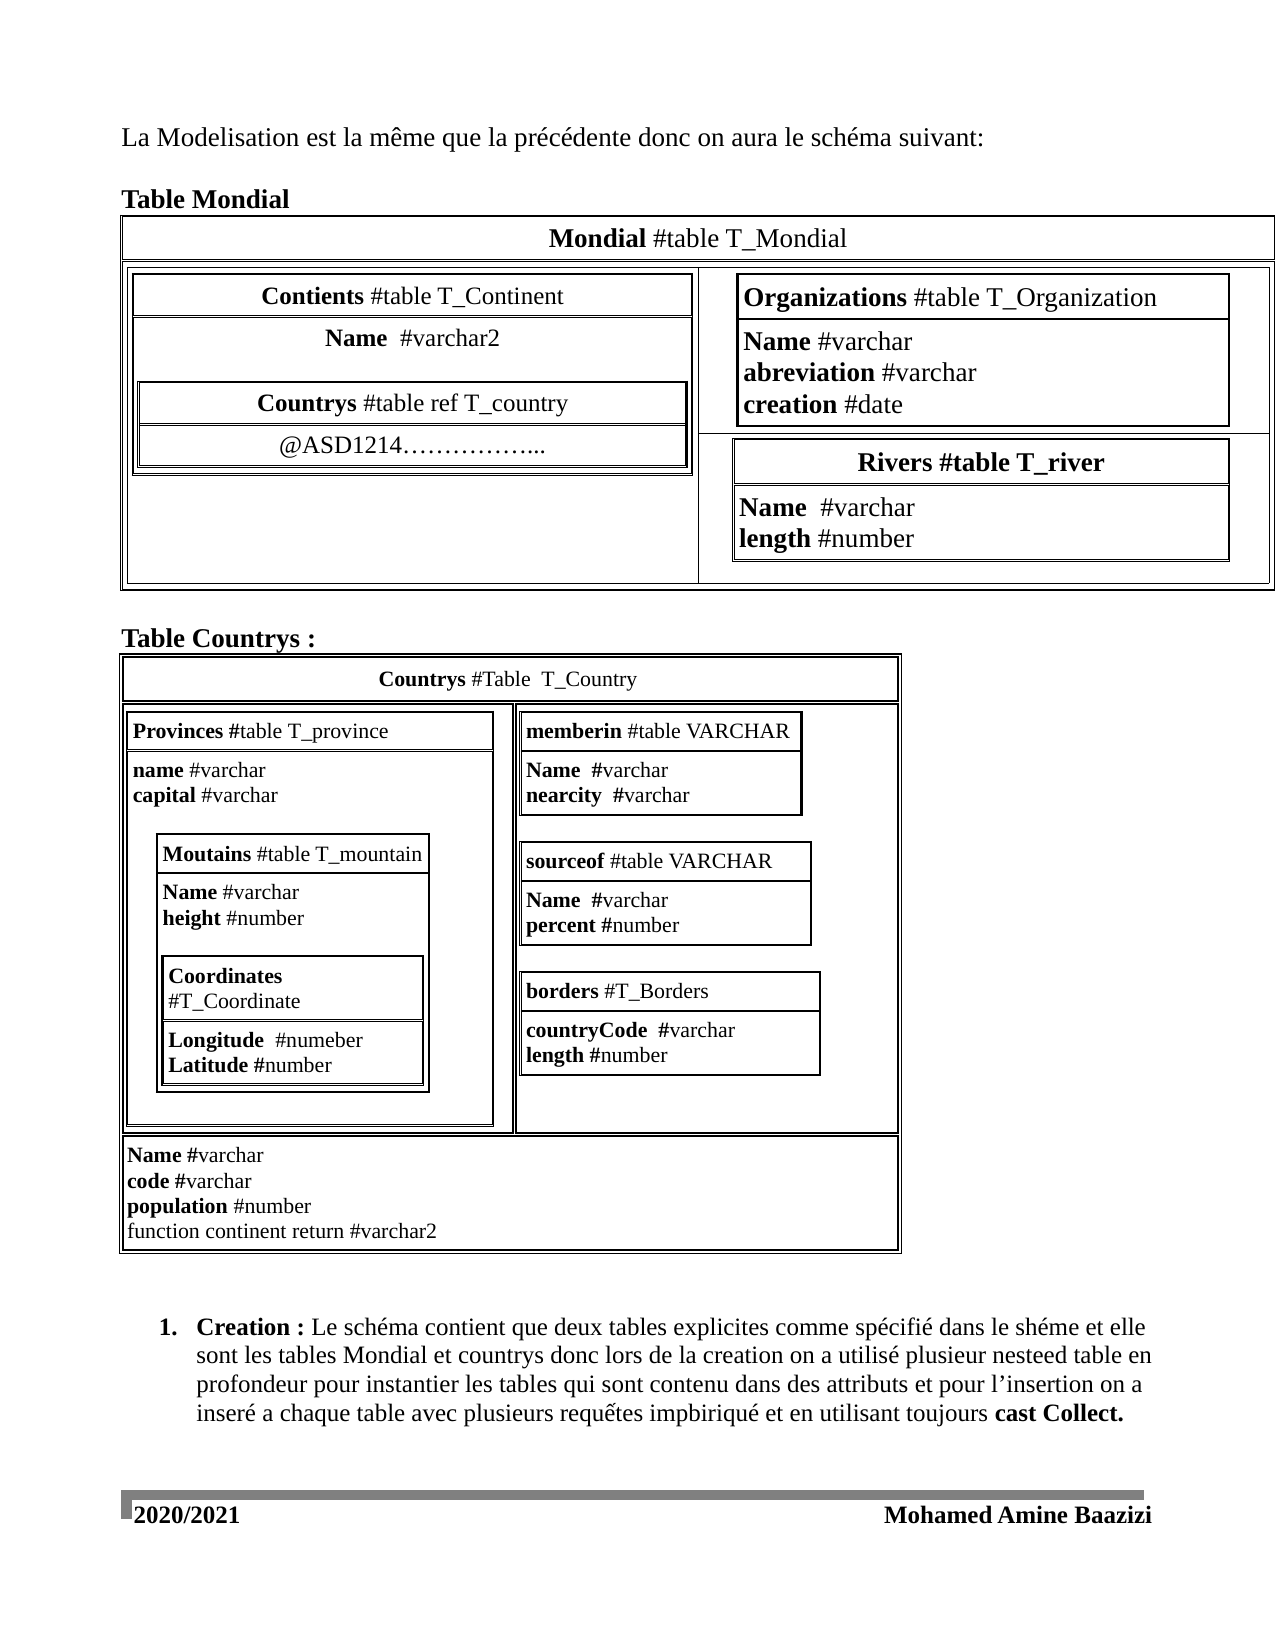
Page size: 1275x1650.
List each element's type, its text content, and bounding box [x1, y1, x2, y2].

table_cell Name #varchar2 [134, 318, 691, 473]
table_cell [123, 262, 1274, 589]
table_cell [517, 705, 897, 1132]
table_cell Longitude #numeber Latitude #number [164, 1022, 422, 1083]
table_cell Name #varchar abreviation #varchar creation #date [739, 320, 1228, 424]
table_cell Name #varchar code #varchar population #number function continent return #varchar2 [124, 1137, 897, 1249]
table_header Provinces #table T_province [128, 713, 492, 749]
table_cell Name #varchar length #number [735, 486, 1228, 559]
table_header sourceof #table VARCHAR [522, 843, 810, 879]
table_cell @ASD1214……………... [140, 426, 685, 465]
table_cell [124, 705, 512, 1132]
table_cell Name #varchar nearcity #varchar [522, 752, 800, 813]
list Creation : Le schéma contient que deux tables explicites comme spécifié dans le shéme et elle sont les tables Mondial et countrys donc lors de la creation on a utilisé plusieur nesteed table en profondeur pour instantier les tables qui sont contenu dans des attributs et pour l’insertion on a inseré a chaque table avec plusieurs requếtes impbiriqué et en utilisant toujours cast Collect. [159, 1312, 1154, 1427]
table_cell name #varchar capital #varchar [128, 752, 492, 1124]
table_header [699, 268, 1269, 432]
table_cell [699, 434, 1269, 583]
table_header Countrys #Table T_Country [124, 658, 897, 700]
table_header Coordinates #T_Coordinate [164, 957, 422, 1019]
table_header Countrys #table ref T_country [140, 383, 685, 423]
table_header Moutains #table T_mountain [158, 835, 428, 872]
table_header Organizations #table T_Organization [739, 275, 1228, 318]
text Table Mondial [121, 183, 1154, 214]
table_header Mondial #table T_Mondial [123, 217, 1274, 259]
table_header memberin #table VARCHAR [522, 713, 800, 749]
table_header [128, 268, 698, 583]
text La Modelisation est la même que la précédente donc on aura le schéma suivant: [121, 121, 1154, 152]
table_header Rivers #table T_river [735, 440, 1228, 483]
table_header Contients #table T_Continent [134, 275, 691, 315]
table_header borders #T_Borders [522, 973, 819, 1009]
table_cell Name #varchar percent #number [522, 882, 810, 943]
table_cell countryCode #varchar length #number [522, 1012, 819, 1073]
table_cell Name #varchar height #number [158, 874, 428, 1091]
